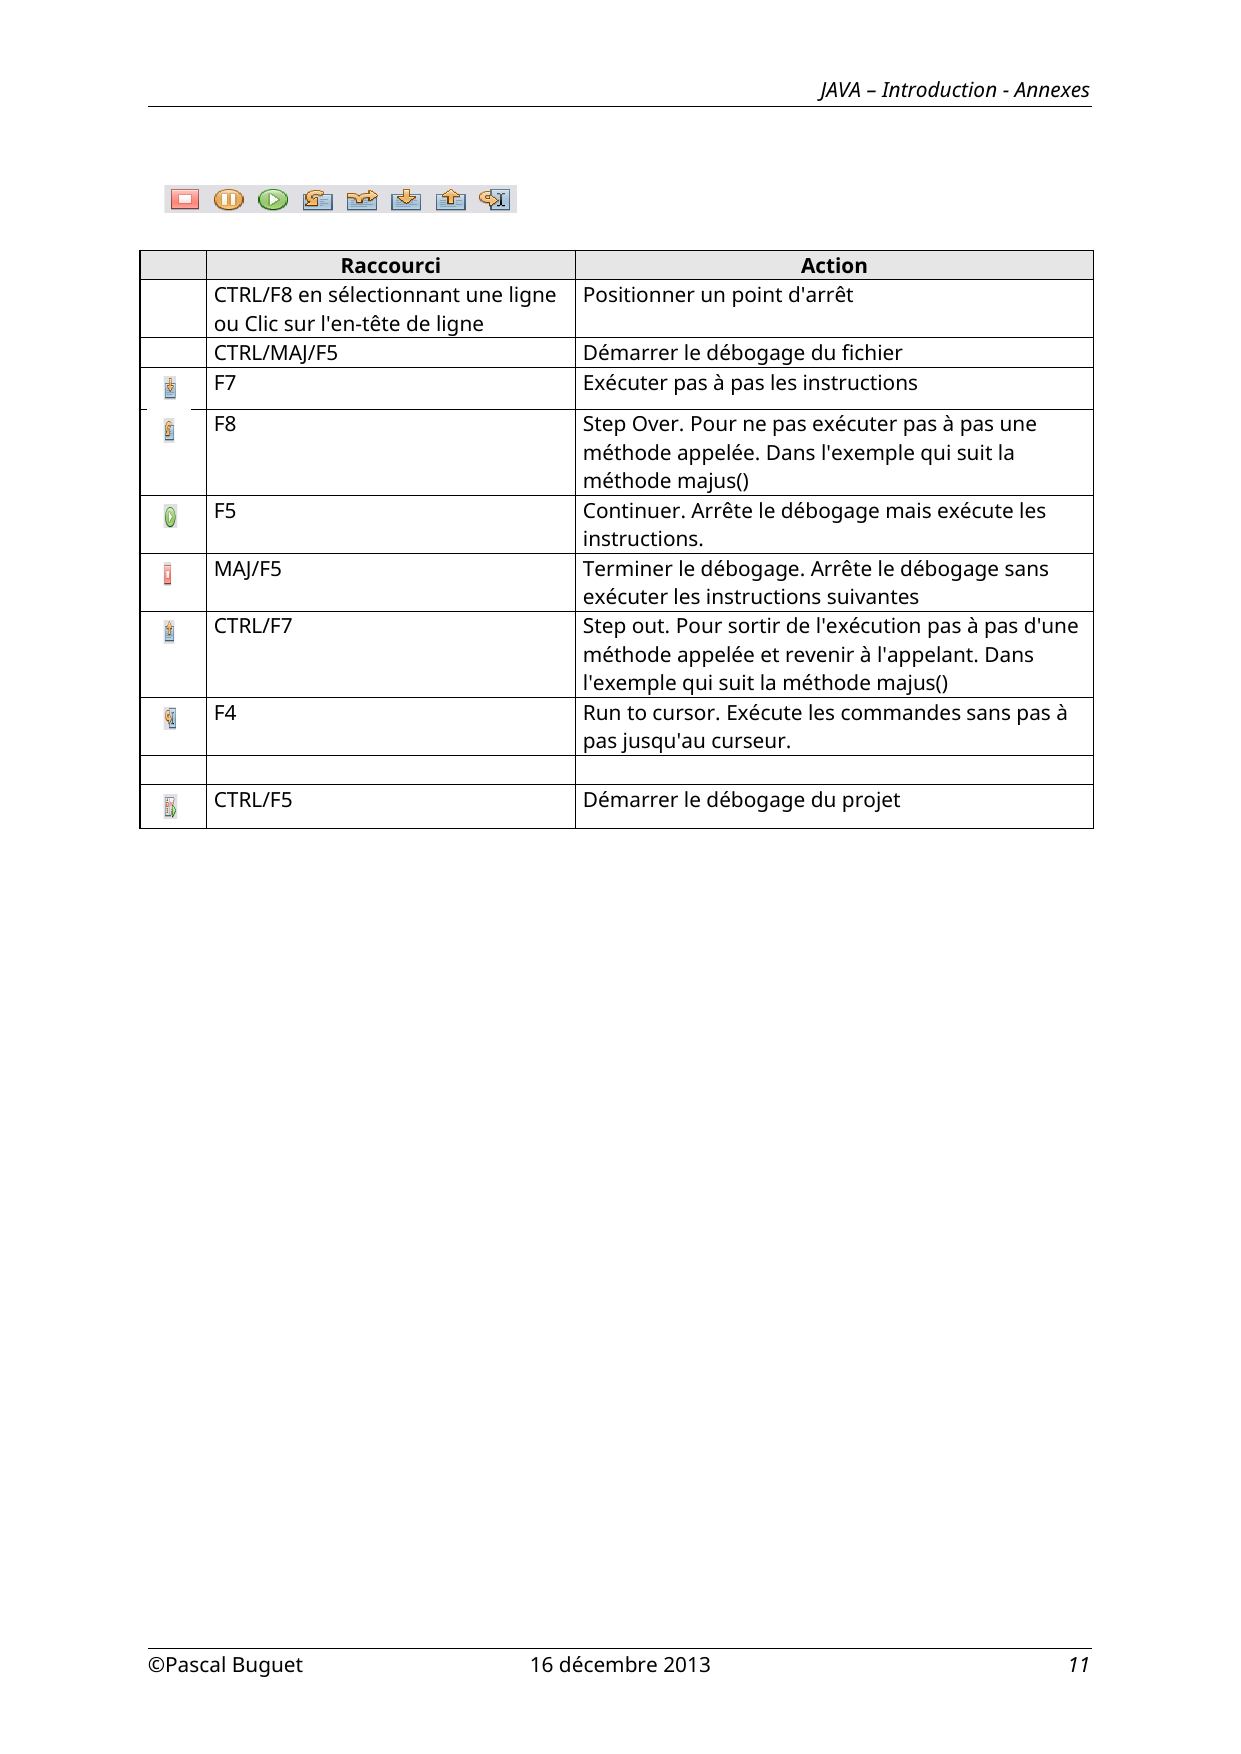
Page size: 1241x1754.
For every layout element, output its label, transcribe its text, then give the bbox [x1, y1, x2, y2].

table_cell [576, 756, 1093, 784]
table_cell F5 [207, 496, 575, 553]
table_cell F8 [207, 410, 575, 495]
table_cell [141, 496, 206, 553]
table_cell [141, 368, 206, 408]
table_cell CTRL/F8 en sélectionnant une ligne ou Clic sur l'en-tête de ligne [207, 280, 575, 337]
table_cell Run to cursor. Exécute les commandes sans pas à pas jusqu'au curseur. [576, 698, 1093, 755]
table_cell [141, 554, 206, 611]
table_cell Démarrer le débogage du projet [576, 785, 1093, 828]
table_cell Positionner un point d'arrêt [576, 280, 1093, 337]
table_cell CTRL/MAJ/F5 [207, 338, 575, 367]
table_cell CTRL/F5 [207, 785, 575, 828]
table_header Action [576, 251, 1093, 279]
table_cell [207, 756, 575, 784]
table_cell MAJ/F5 [207, 554, 575, 611]
table_cell Démarrer le débogage du fichier [576, 338, 1093, 367]
table_header Raccourci [207, 251, 575, 279]
table_cell [141, 785, 206, 828]
table_cell Step Over. Pour ne pas exécuter pas à pas une méthode appelée. Dans l'exemple qui suit la méthode majus() [576, 410, 1093, 495]
table_cell [141, 612, 206, 697]
table_cell Step out. Pour sortir de l'exécution pas à pas d'une méthode appelée et revenir à l'appelant. Dans l'exemple qui suit la méthode majus() [576, 612, 1093, 697]
table_header [141, 251, 206, 279]
table_cell Exécuter pas à pas les instructions [576, 368, 1093, 408]
table_cell [141, 338, 206, 367]
table_cell [141, 280, 206, 337]
table_cell [141, 756, 206, 784]
table_cell F4 [207, 698, 575, 755]
table_cell Terminer le débogage. Arrête le débogage sans exécuter les instructions suivantes [576, 554, 1093, 611]
table_cell [141, 410, 206, 495]
table_cell CTRL/F7 [207, 612, 575, 697]
table_cell Continuer. Arrête le débogage mais exécute les instructions. [576, 496, 1093, 553]
table_cell [141, 698, 206, 755]
table_cell F7 [207, 368, 575, 408]
